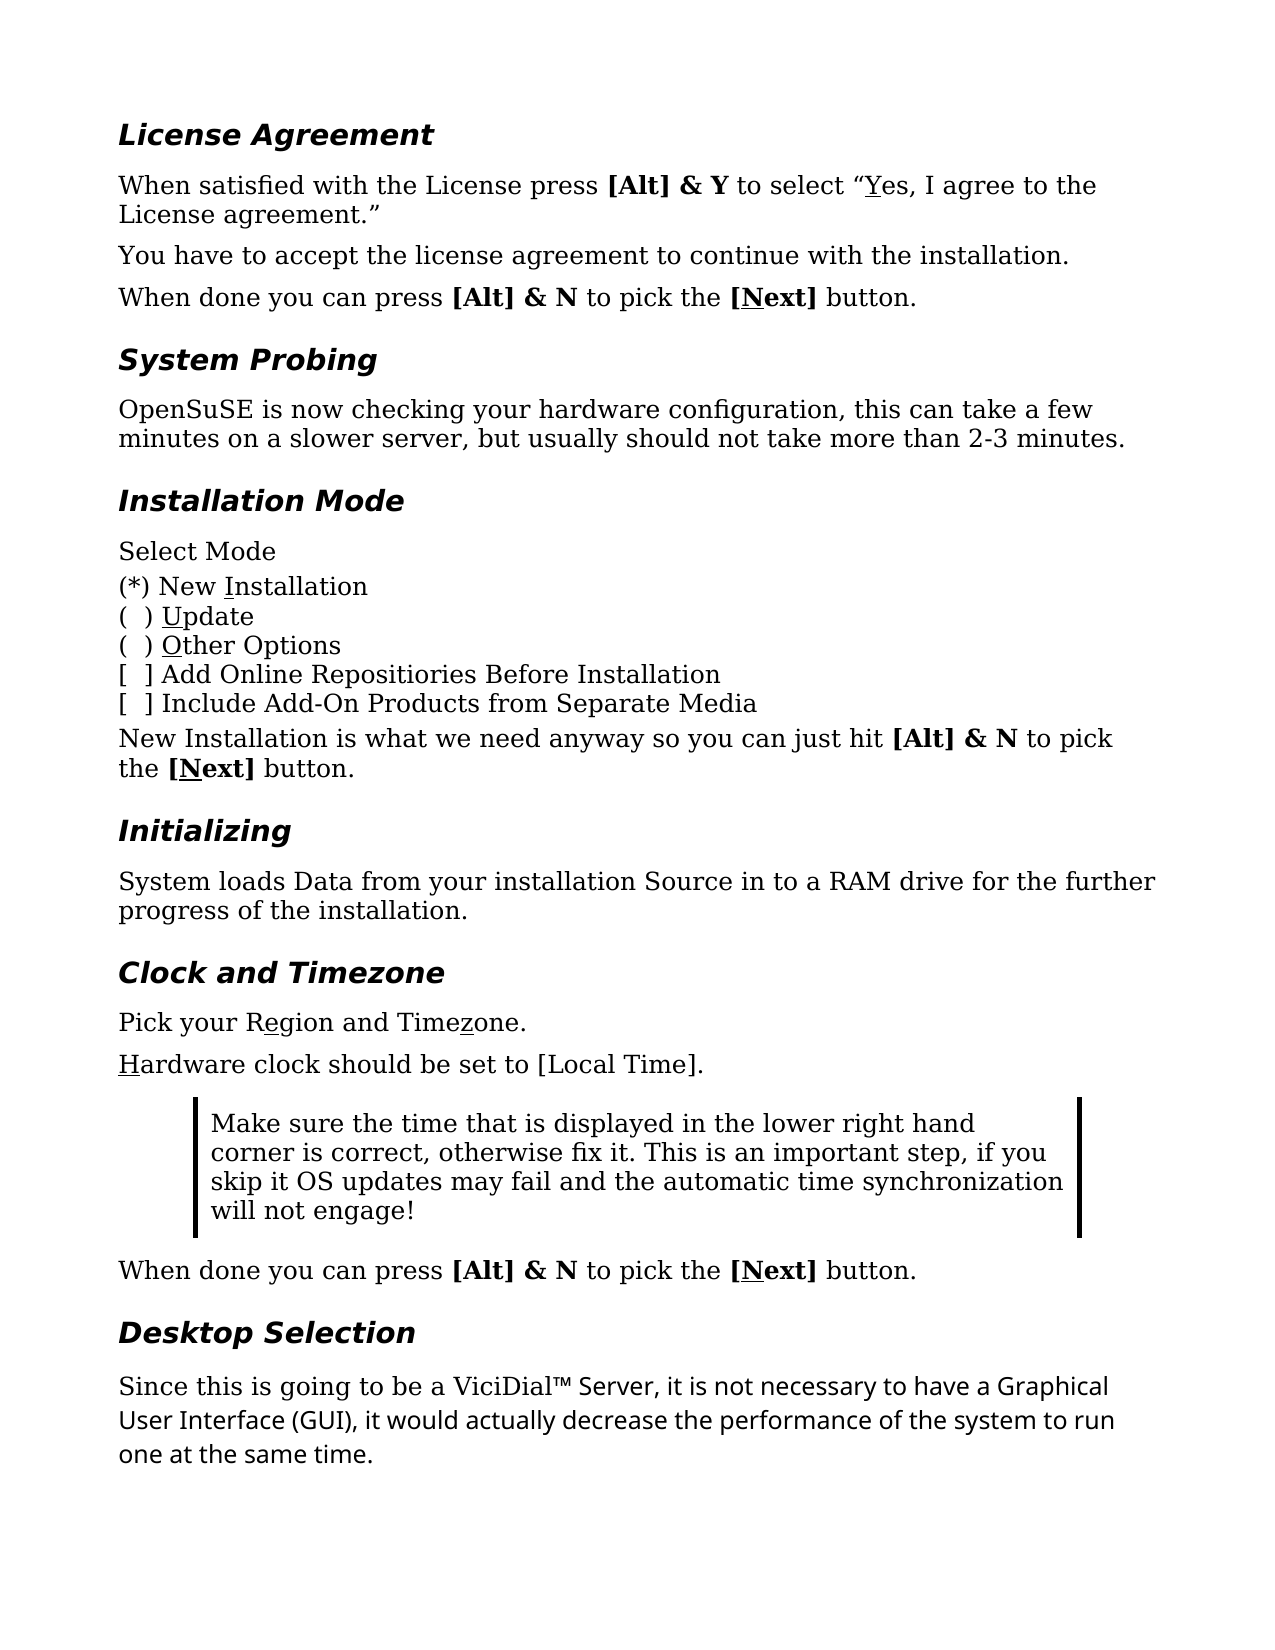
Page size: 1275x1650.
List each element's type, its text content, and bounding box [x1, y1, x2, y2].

list ( ) Update [118, 602, 1157, 631]
subtitle Clock and Timezone [118, 956, 1157, 990]
list (*) New Installation [118, 572, 1157, 602]
text OpenSuSE is now checking your hardware configuration, this can take a few minutes on a slower server, but usually should not take more than 2-3 minutes. [118, 395, 1157, 454]
list ( ) Other Options [118, 631, 1157, 660]
text When done you can press [Alt] & N to pick the [Next] button. [118, 282, 1157, 312]
subtitle System Probing [118, 343, 1157, 377]
text When done you can press [Alt] & N to pick the [Next] button. [118, 1256, 1157, 1285]
text Select Mode [118, 537, 1157, 566]
text Since this is going to be a ViciDial™ Server, it is not necessary to have a Graphical User Interface (GUI), it would actually decrease the performance of the system to run one at the same time. [118, 1368, 1157, 1471]
list [ ] Add Online Repositiories Before Installation [118, 660, 1157, 689]
subtitle Desktop Selection [118, 1316, 1157, 1350]
text Pick your Region and Timezone. [118, 1008, 1157, 1038]
text Make sure the time that is displayed in the lower right hand corner is correct, otherwise fix it. This is an important step, if you skip it OS updates may fail and the automatic time synchronization will not engage! [198, 1097, 1077, 1238]
text Hardware clock should be set to [Local Time]. [118, 1050, 1157, 1079]
subtitle Installation Mode [118, 485, 1157, 519]
subtitle Initializing [118, 814, 1157, 848]
list [ ] Include Add-On Products from Separate Media [118, 689, 1157, 718]
subtitle License Agreement [118, 118, 1157, 152]
text System loads Data from your installation Source in to a RAM drive for the further progress of the installation. [118, 867, 1157, 925]
text When satisfied with the License press [Alt] & Y to select “Yes, I agree to the License agreement.” [118, 171, 1157, 229]
text You have to accept the license agreement to continue with the installation. [118, 241, 1157, 270]
text New Installation is what we need anyway so you can just hit [Alt] & N to pick the [Next] button. [118, 724, 1157, 783]
